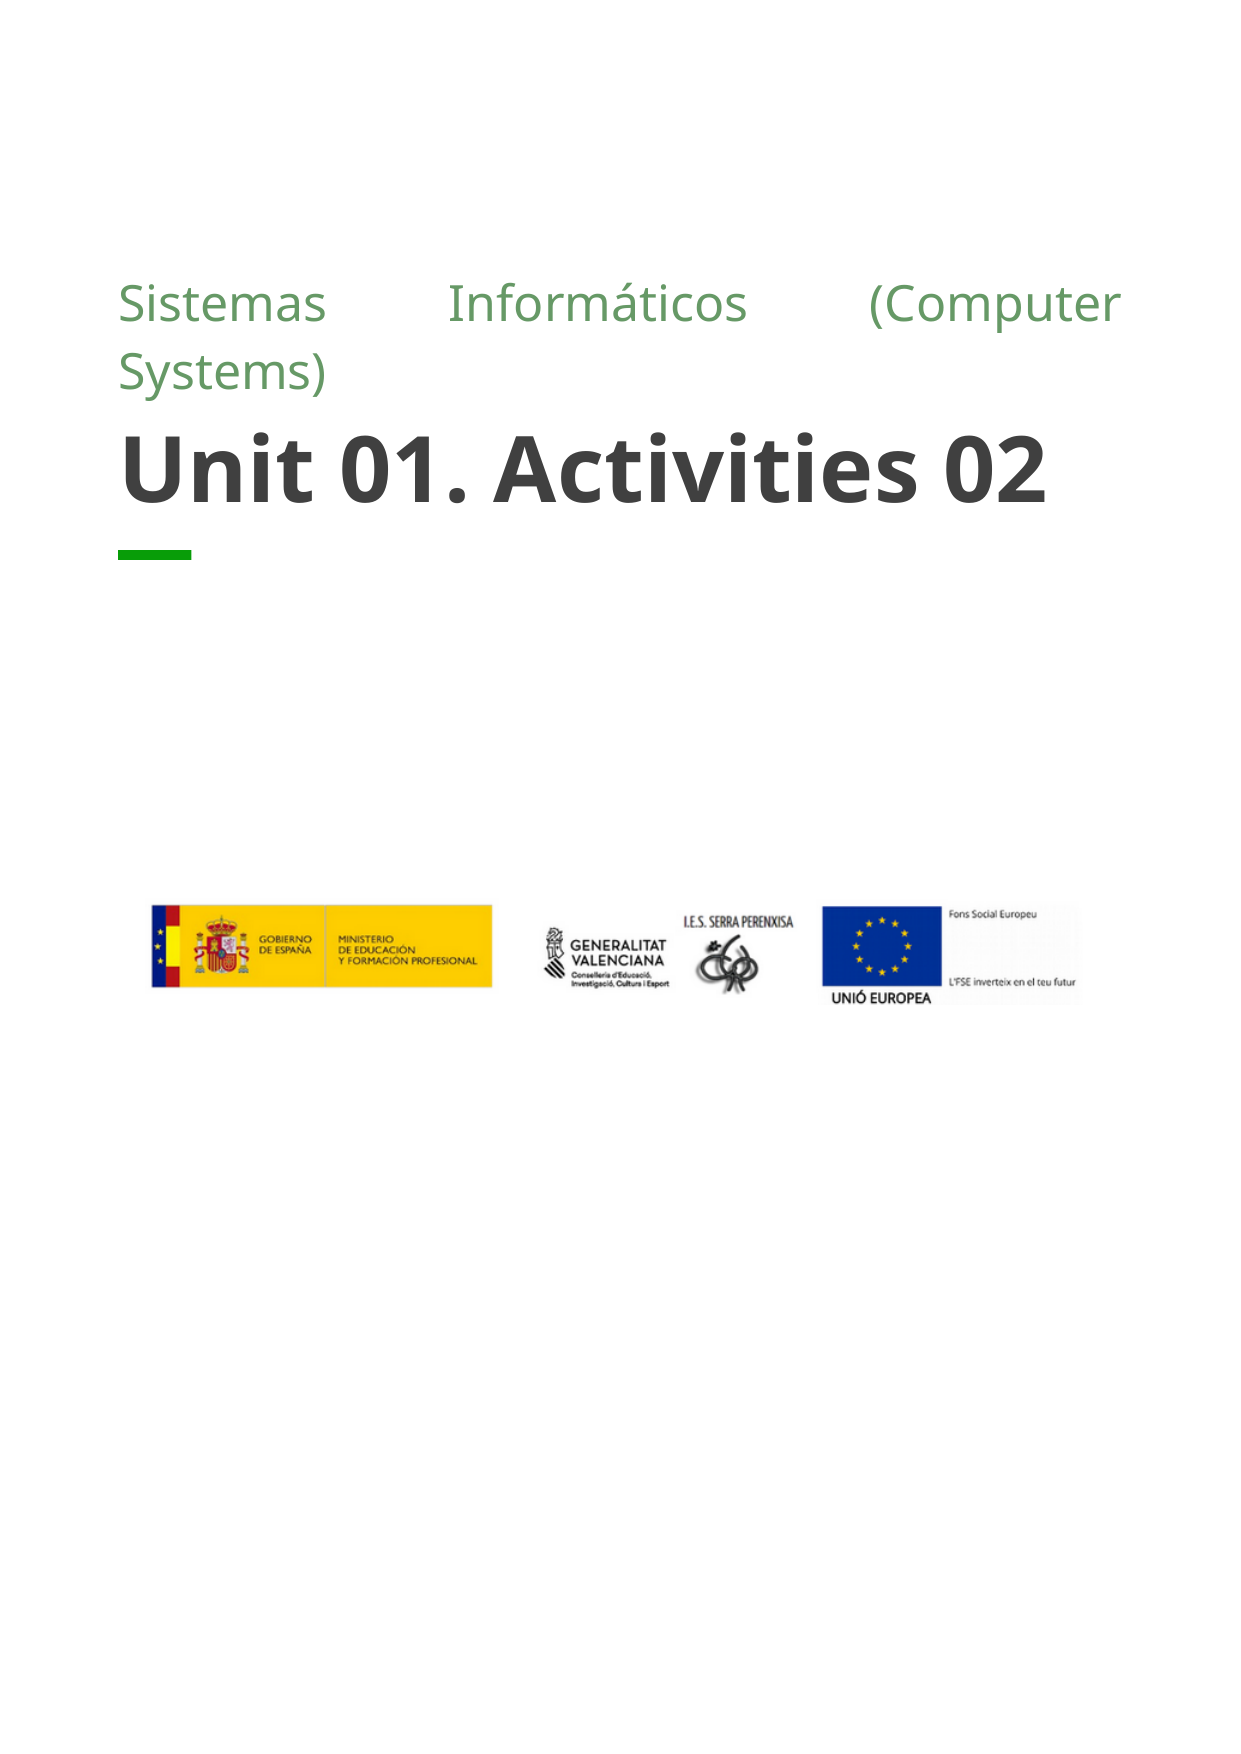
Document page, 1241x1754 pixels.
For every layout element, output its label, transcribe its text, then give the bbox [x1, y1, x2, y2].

picture [118, 550, 192, 560]
picture [118, 885, 1123, 1005]
title Sistemas Informáticos (Computer Systems) Unit 01. Activities 02 [118, 268, 1122, 529]
